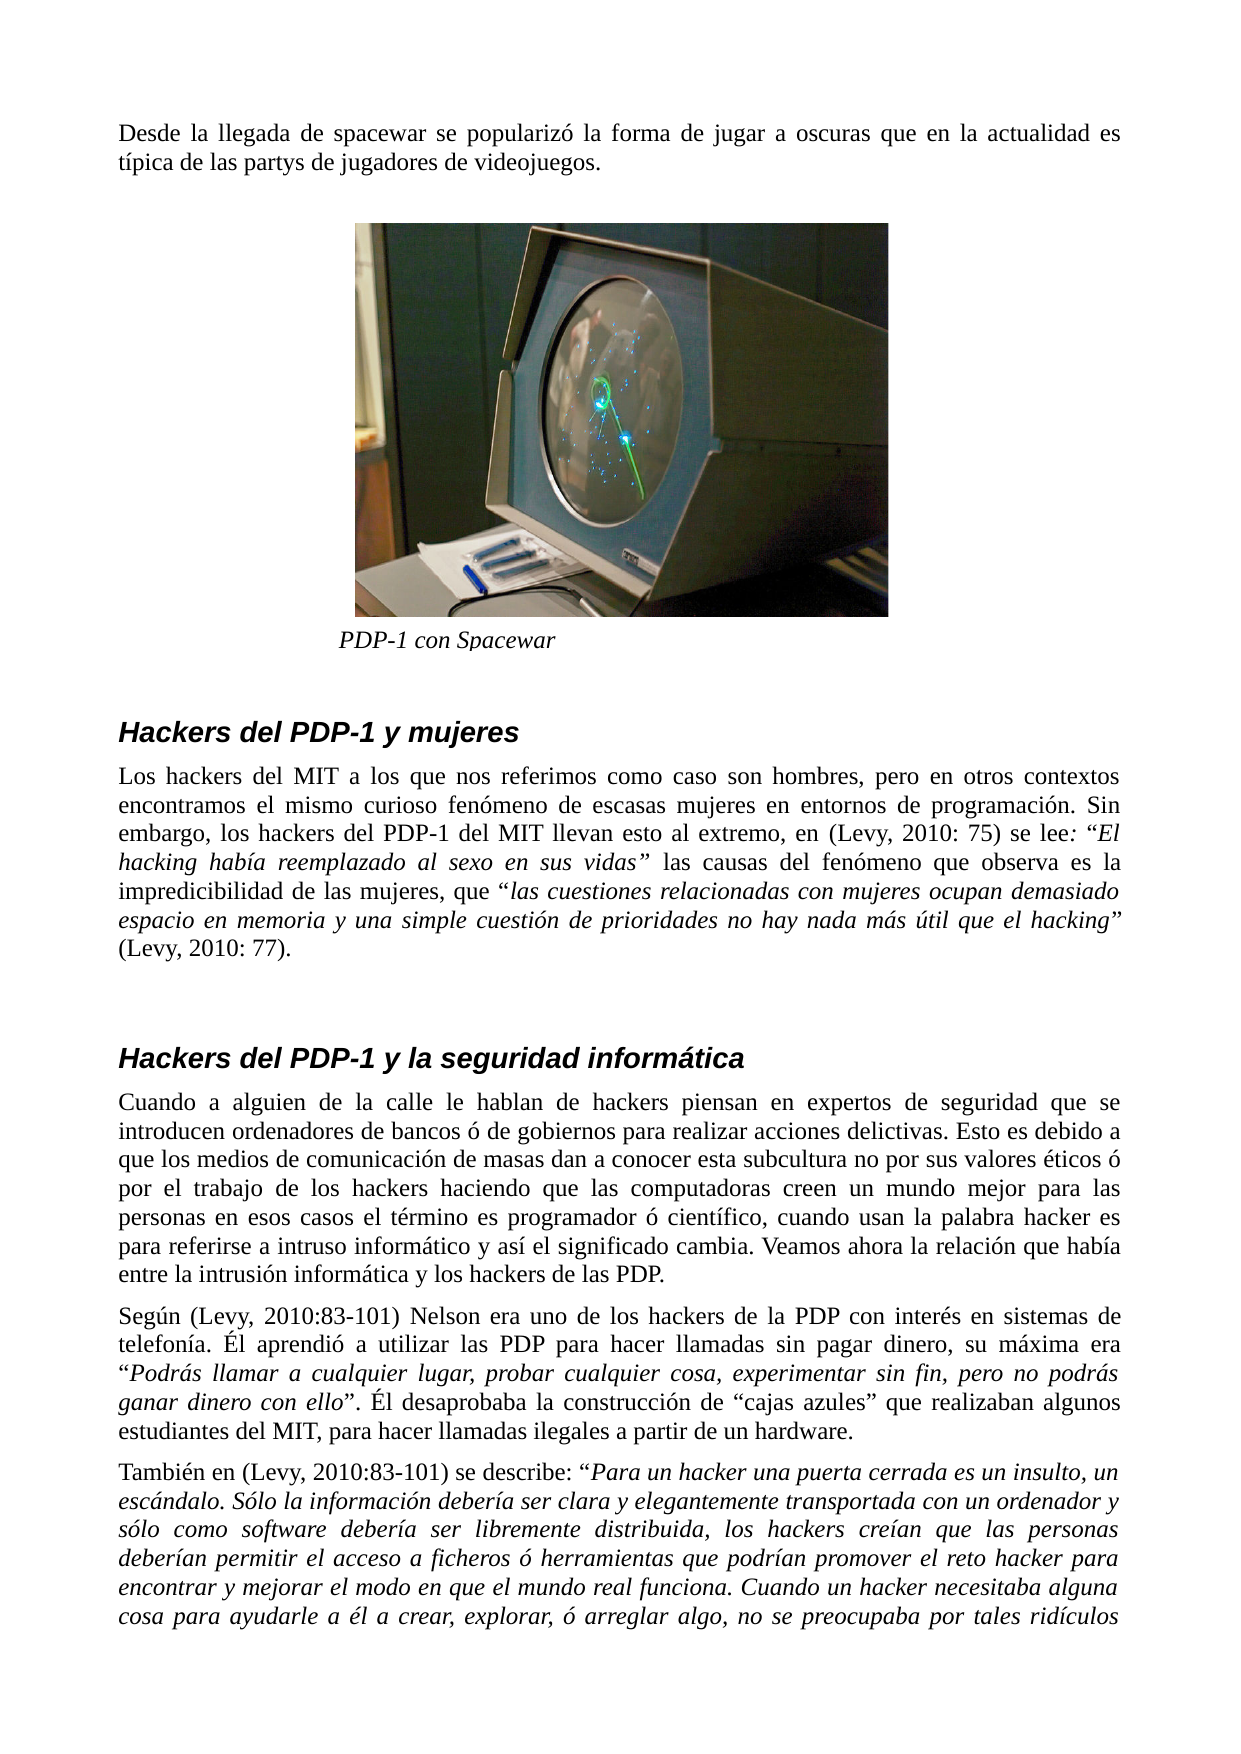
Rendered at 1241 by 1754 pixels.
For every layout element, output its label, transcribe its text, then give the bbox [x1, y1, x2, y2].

picture [355, 223, 889, 617]
text PDP-1 con Spacewar [339, 625, 902, 651]
subtitle Hackers del PDP-1 y mujeres [118, 715, 1122, 748]
text Cuando a alguien de la calle le hablan de hackers piensan en expertos de seguridad que se introducen ordenadores de bancos ó de gobiernos para realizar acciones delictivas. Esto es debido a que los medios de comunicación de masas dan a conocer esta subcultura no por sus valores éticos ó por el trabajo de los hackers haciendo que las computadoras creen un mundo mejor para las personas en esos casos el término es programador ó científico, cuando usan la palabra hacker es para referirse a intruso informático y así el significado cambia. Veamos ahora la relación que había entre la intrusión informática y los hackers de las PDP. [118, 1087, 1122, 1288]
text Según (Levy, 2010:83-101) Nelson era uno de los hackers de la PDP con interés en sistemas de telefonía. Él aprendió a utilizar las PDP para hacer llamadas sin pagar dinero, su máxima era “Podrás llamar a cualquier lugar, probar cualquier cosa, experimentar sin fin, pero no podrás ganar dinero con ello”. Él desaprobaba la construcción de “cajas azules” que realizaban algunos estudiantes del MIT, para hacer llamadas ilegales a partir de un hardware. [118, 1301, 1122, 1444]
text Los hackers del MIT a los que nos referimos como caso son hombres, pero en otros contextos encontramos el mismo curioso fenómeno de escasas mujeres en entornos de programación. Sin embargo, los hackers del PDP-1 del MIT llevan esto al extremo, en (Levy, 2010: 75) se lee: “El hacking había reemplazado al sexo en sus vidas” las causas del fenómeno que observa es la impredicibilidad de las mujeres, que “las cuestiones relacionadas con mujeres ocupan demasiado espacio en memoria y una simple cuestión de prioridades no hay nada más útil que el hacking” (Levy, 2010: 77). [118, 761, 1122, 962]
text Desde la llegada de spacewar se popularizó la forma de jugar a oscuras que en la actualidad es típica de las partys de jugadores de videojuegos. [118, 118, 1122, 176]
text También en (Levy, 2010:83-101) se describe: “Para un hacker una puerta cerrada es un insulto, un escándalo. Sólo la información debería ser clara y elegantemente transportada con un ordenador y sólo como software debería ser libremente distribuida, los hackers creían que las personas deberían permitir el acceso a ficheros ó herramientas que podrían promover el reto hacker para encontrar y mejorar el modo en que el mundo real funciona. Cuando un hacker necesitaba alguna cosa para ayudarle a él a crear, explorar, ó arreglar algo, no se preocupaba por tales ridículos [118, 1457, 1122, 1629]
subtitle Hackers del PDP-1 y la seguridad informática [118, 1041, 1122, 1074]
